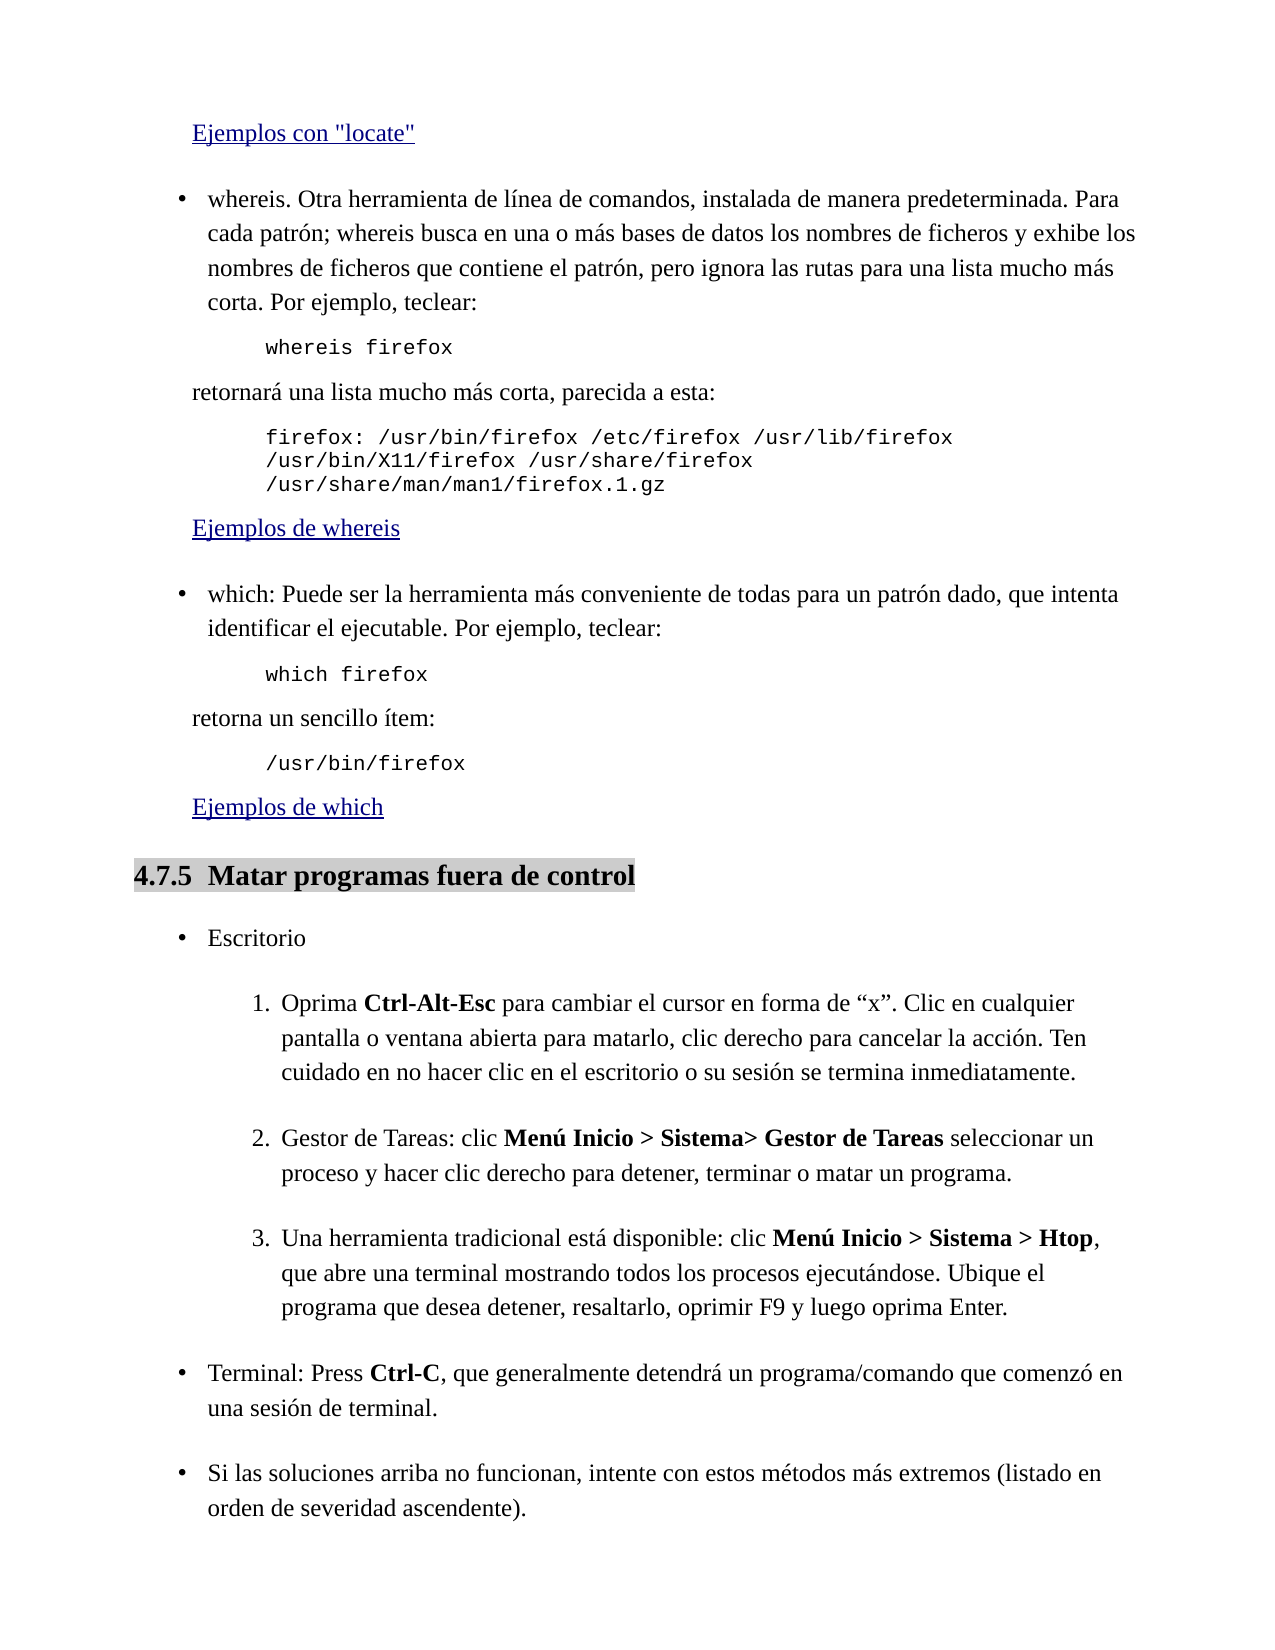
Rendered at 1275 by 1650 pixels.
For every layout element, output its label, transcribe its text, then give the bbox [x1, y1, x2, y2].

list Escritorio [178, 923, 1141, 952]
list retorna un sencillo ítem: [162, 703, 1157, 732]
list /usr/bin/X11/firefox /usr/share/firefox /usr/share/man/man1/firefox.1.gz [236, 450, 1157, 498]
subtitle 4.7.5 Matar programas fuera de control [635, 858, 1141, 892]
list whereis. Otra herramienta de línea de comandos, instalada de manera predeterminada. Para cada patrón; whereis busca en una o más bases de datos los nombres de ficheros y exhibe los nombres de ficheros que contiene el patrón, pero ignora las rutas para una lista mucho más corta. Por ejemplo, teclear: [178, 184, 1141, 316]
list Gestor de Tareas: clic Menú Inicio > Sistema> Gestor de Tareas seleccionar un proceso y hacer clic derecho para detener, terminar o matar un programa. [252, 1123, 1141, 1186]
list Ejemplos con "locate" [162, 118, 1157, 147]
list Terminal: Press Ctrl-C, que generalmente detendrá un programa/comando que comenzó en una sesión de terminal. [178, 1358, 1141, 1421]
list Una herramienta tradicional está disponible: clic Menú Inicio > Sistema > Htop, que abre una terminal mostrando todos los procesos ejecutándose. Ubique el programa que desea detener, resaltarlo, oprimir F9 y luego oprima Enter. [252, 1223, 1141, 1321]
list Ejemplos de which [162, 792, 1157, 821]
list Si las soluciones arriba no funcionan, intente con estos métodos más extremos (listado en orden de severidad ascendente). [178, 1458, 1141, 1522]
list retornará una lista mucho más corta, parecida a esta: [162, 377, 1157, 405]
list Ejemplos de whereis [162, 513, 1157, 542]
list which: Puede ser la herramienta más conveniente de todas para un patrón dado, que intenta identificar el ejecutable. Por ejemplo, teclear: [178, 579, 1141, 642]
list which firefox [236, 664, 1157, 687]
list Oprima Ctrl-Alt-Esc para cambiar el cursor en forma de “x”. Clic en cualquier pantalla o ventana abierta para matarlo, clic derecho para cancelar la acción. Ten cuidado en no hacer clic en el escritorio o su sesión se termina inmediatamente. [252, 988, 1141, 1086]
list firefox: /usr/bin/firefox /etc/firefox /usr/lib/firefox [236, 427, 1157, 450]
list whereis firefox [236, 337, 1157, 361]
list /usr/bin/firefox [236, 753, 1157, 777]
